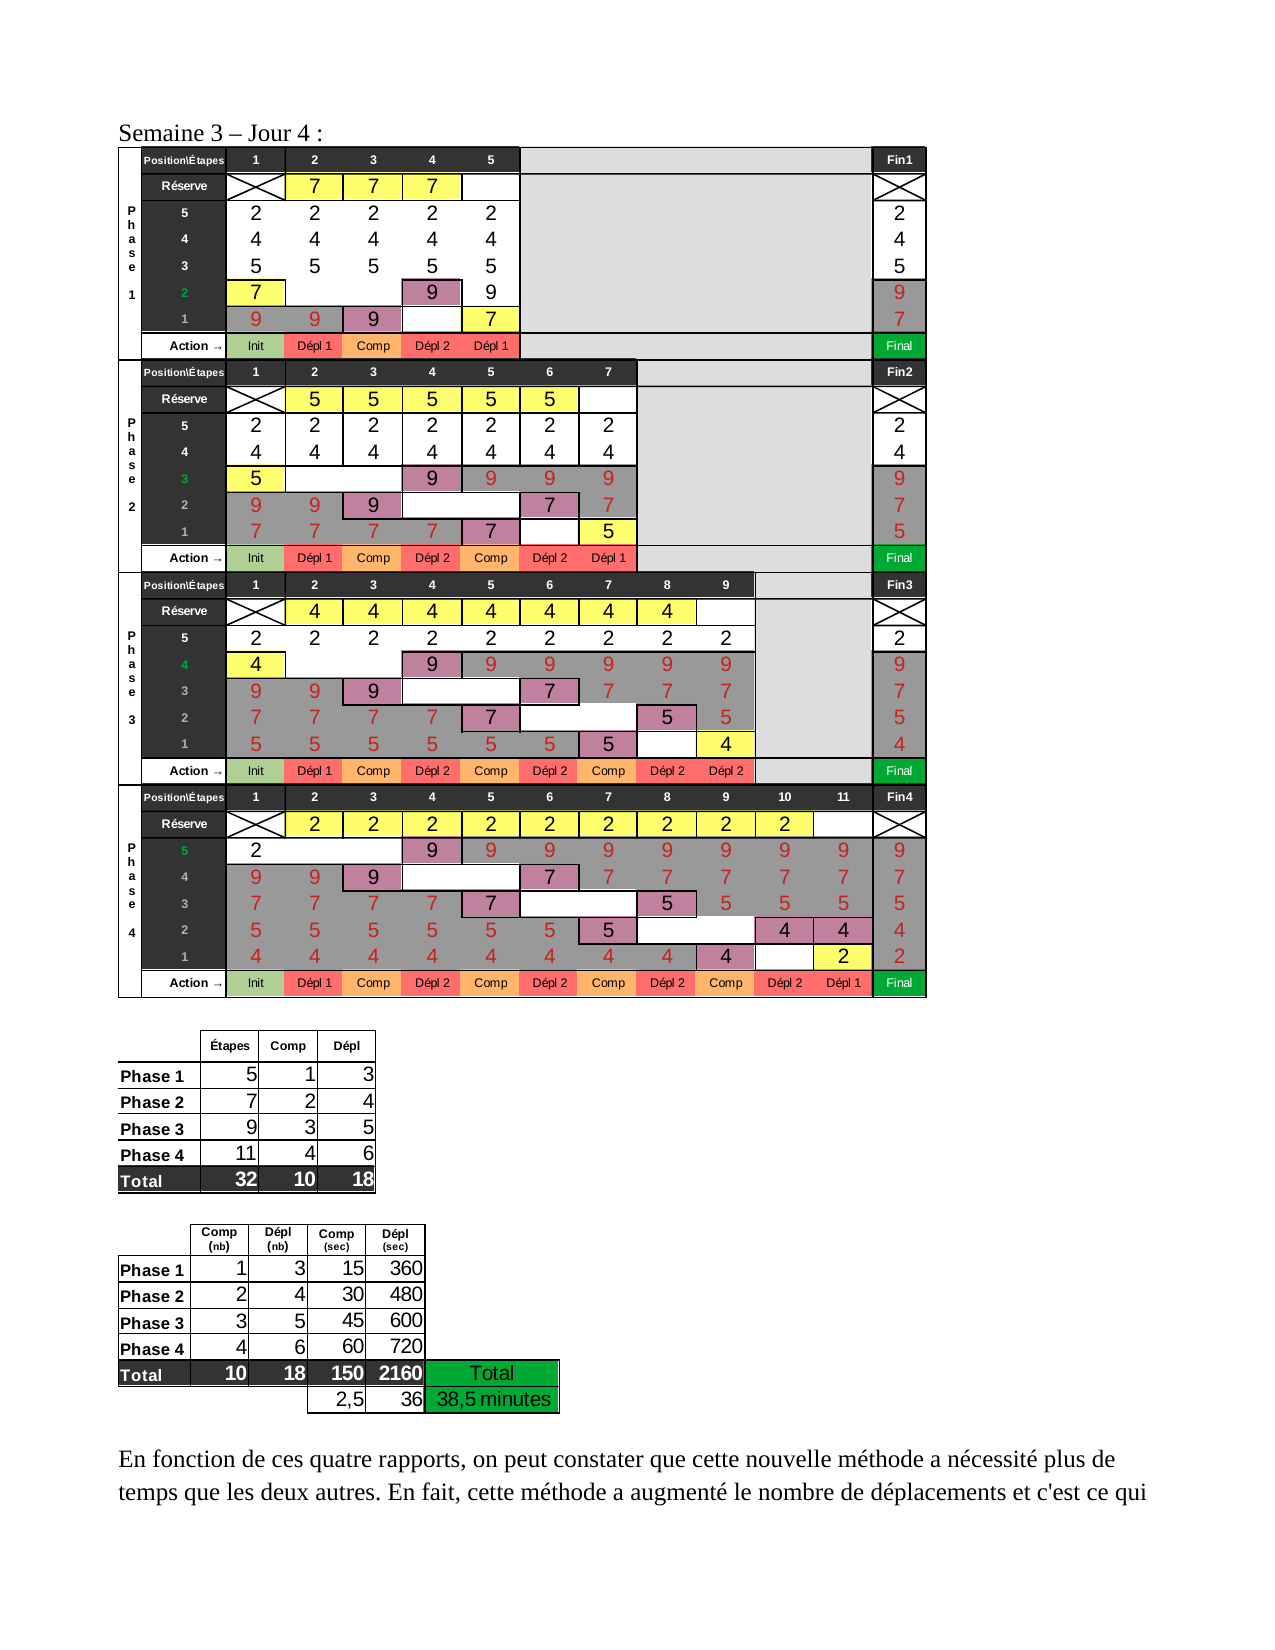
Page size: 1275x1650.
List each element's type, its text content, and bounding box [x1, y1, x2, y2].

text En fonction de ces quatre rapports, on peut constater que cette nouvelle méthode a nécessité plus de temps que les deux autres. En fait, cette méthode a augmenté le nombre de déplacements et c'est ce qui [118, 1444, 1157, 1506]
text Semaine 3 – Jour 4 : [118, 118, 1157, 147]
